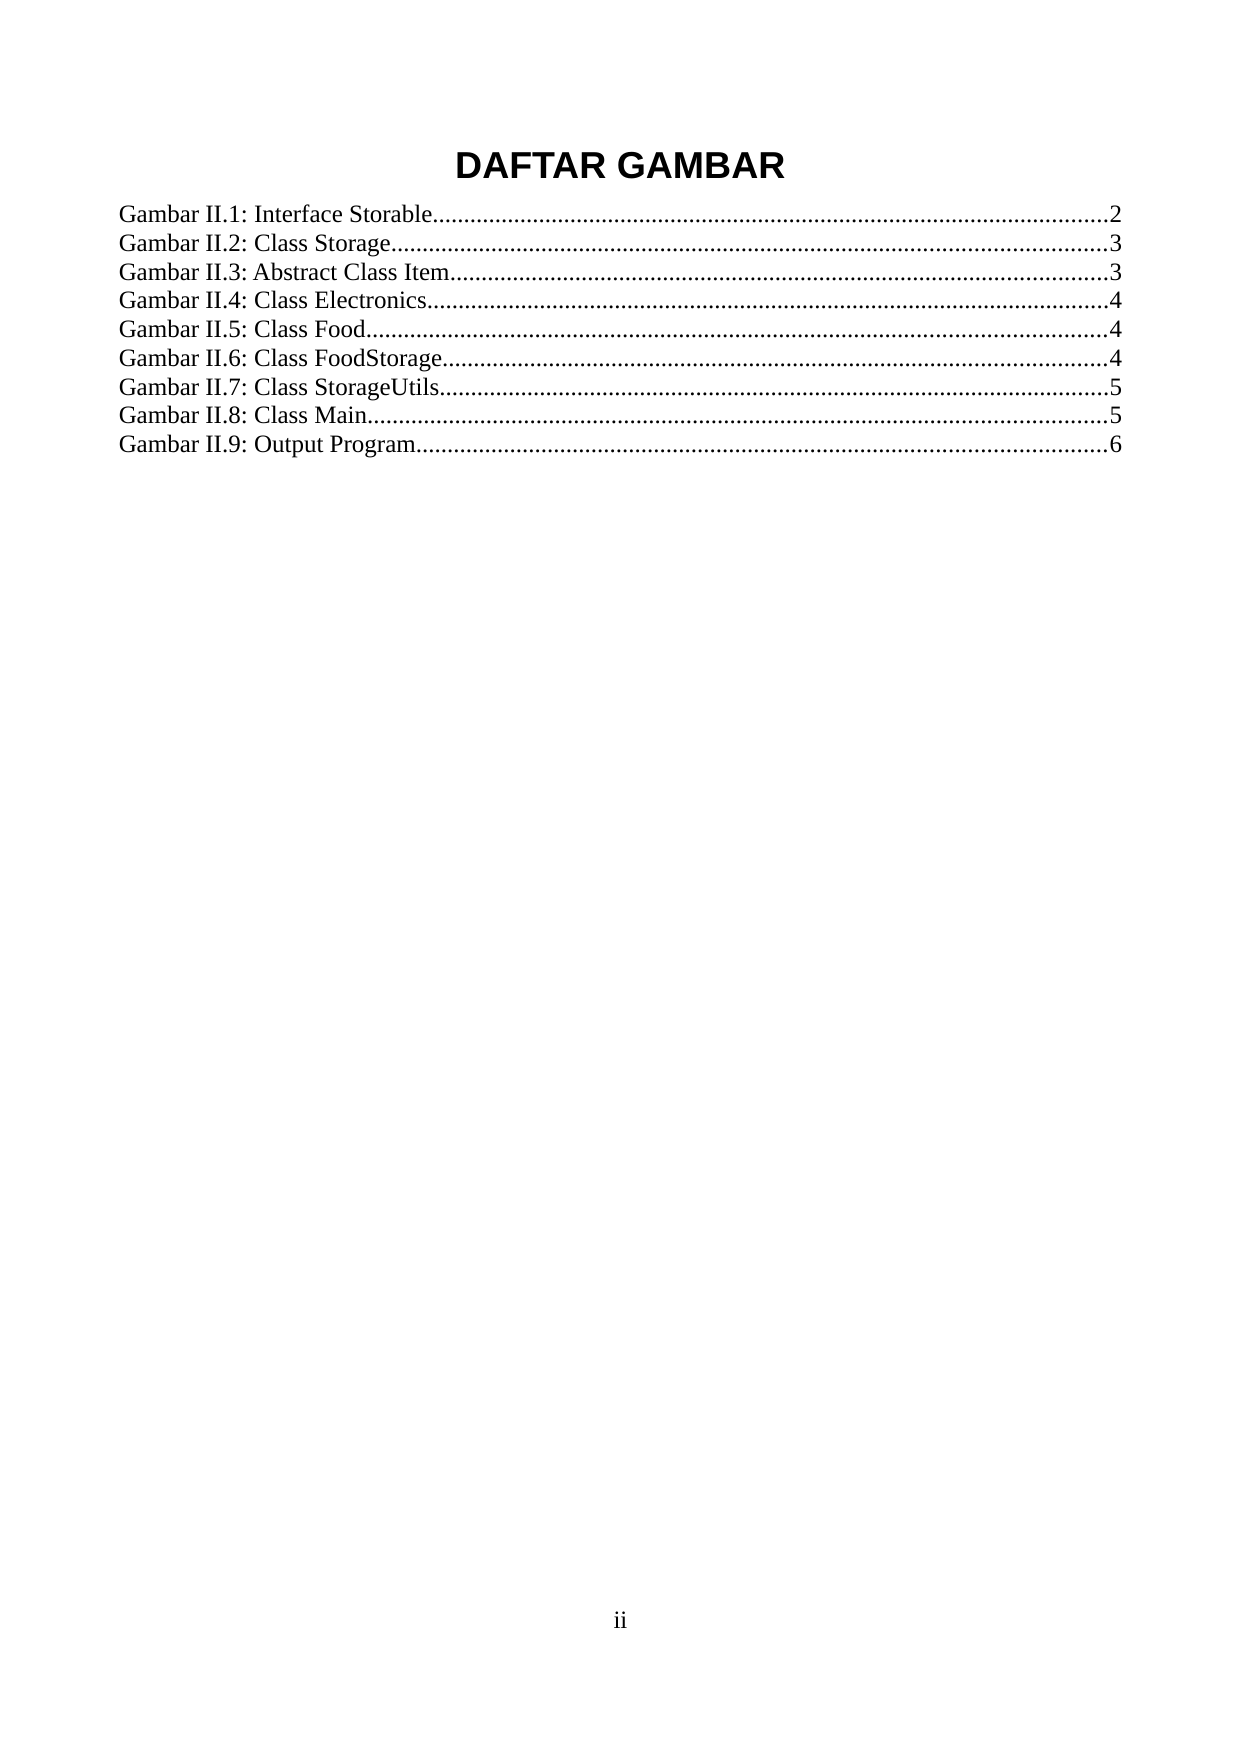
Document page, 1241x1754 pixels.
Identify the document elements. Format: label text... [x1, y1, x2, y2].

text Gambar II.5: Class Food 4 [118, 314, 1122, 343]
text Gambar II.6: Class FoodStorage 4 [118, 343, 1122, 372]
text Gambar II.3: Abstract Class Item 3 [118, 257, 1122, 285]
text Gambar II.2: Class Storage 3 [118, 228, 1122, 257]
text Gambar II.9: Output Program 6 [118, 429, 1122, 458]
subtitle DAFTAR GAMBAR [118, 143, 1122, 187]
text Gambar II.1: Interface Storable 2 [118, 199, 1122, 228]
text Gambar II.7: Class StorageUtils 5 [118, 372, 1122, 400]
text Gambar II.4: Class Electronics 4 [118, 285, 1122, 314]
text Gambar II.8: Class Main 5 [118, 400, 1122, 429]
